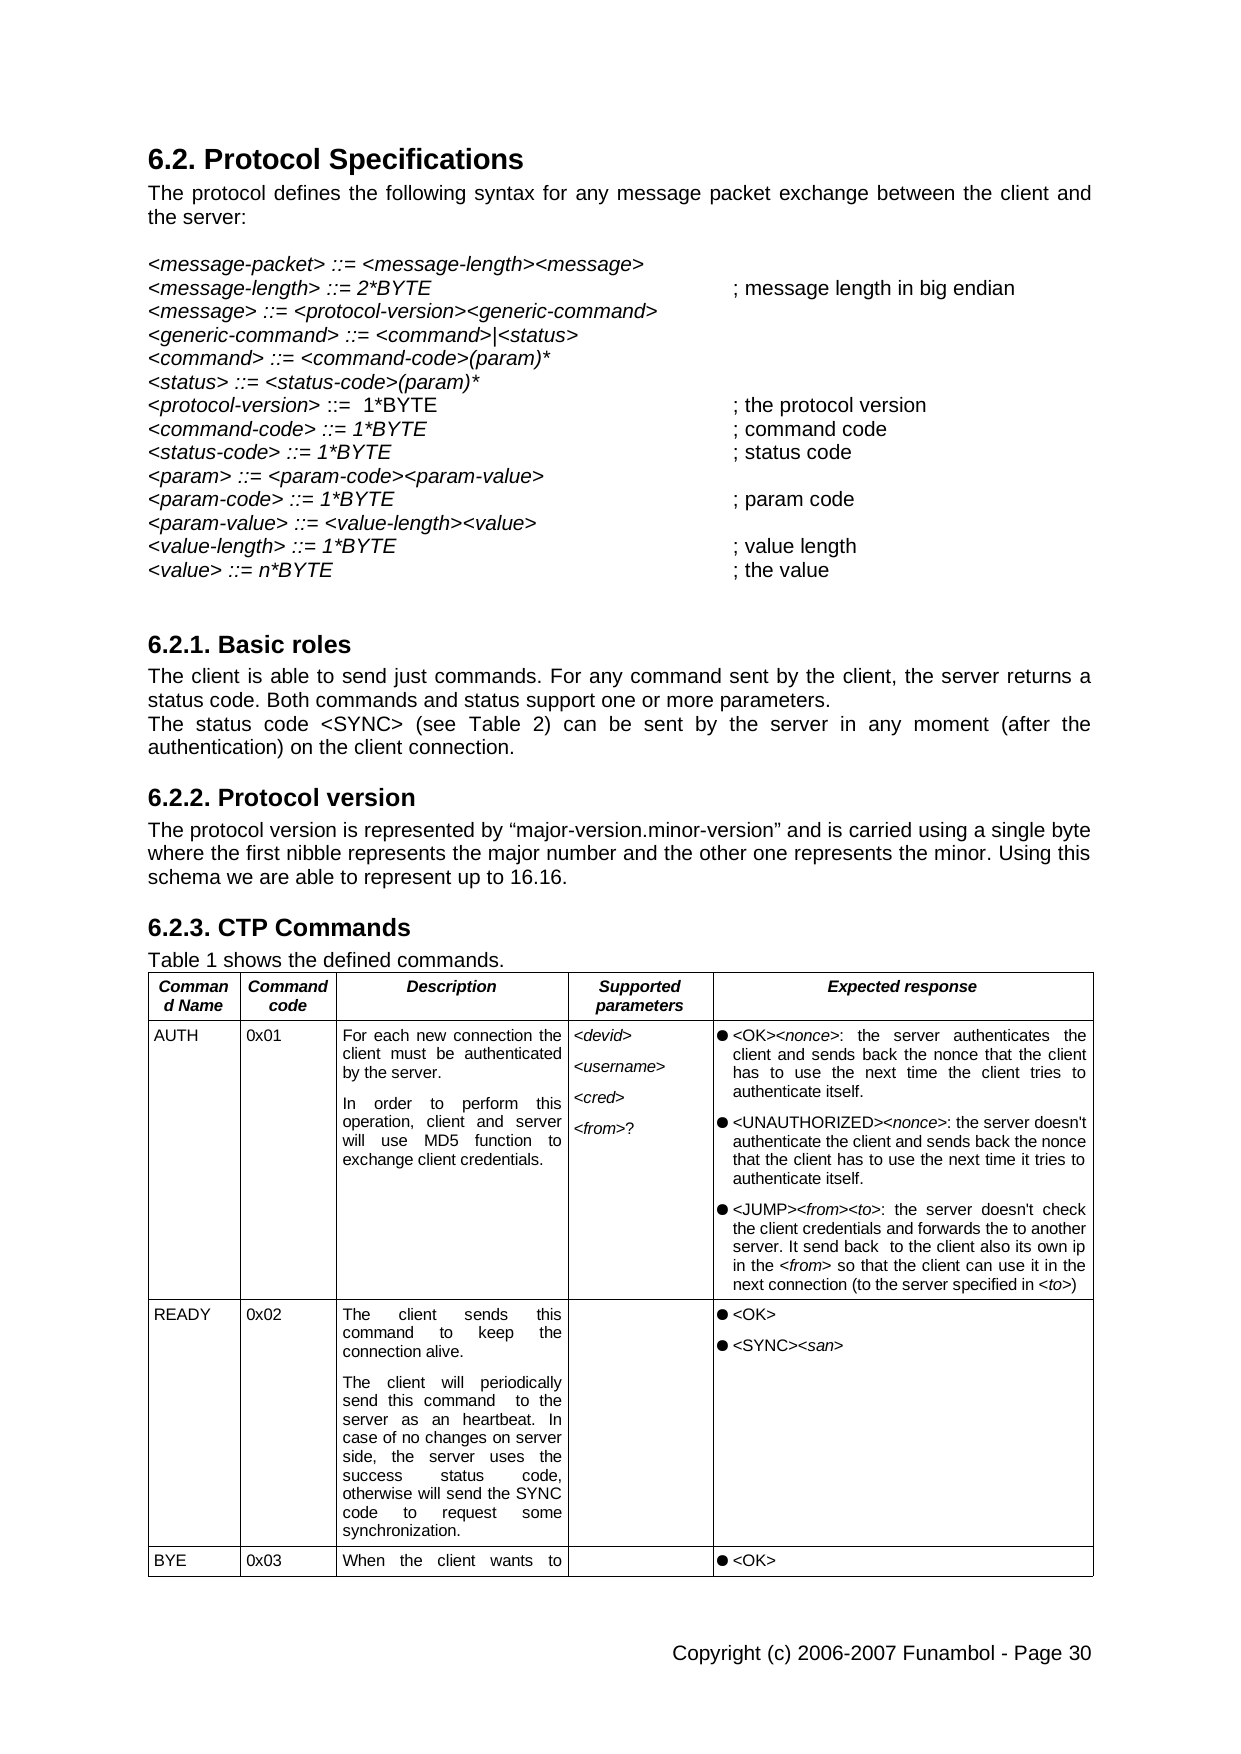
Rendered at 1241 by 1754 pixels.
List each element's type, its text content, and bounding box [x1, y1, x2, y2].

table_header Command Name [149, 973, 240, 1020]
table_cell 0x02 [241, 1300, 336, 1546]
text <protocol-version> ::= 1*BYTE ; the protocol version [148, 394, 1093, 417]
text <param-value> ::= <value-length><value> [148, 511, 1093, 535]
subtitle Protocol version [148, 784, 1093, 812]
table_header Expected response [714, 973, 1093, 1020]
text The protocol version is represented by “major-version.minor-version” and is carried using a single byte where the first nibble represents the major number and the other one represents the minor. Using this schema we are able to represent up to 16.16. [148, 818, 1093, 889]
text <status-code> ::= 1*BYTE ; status code [148, 441, 1093, 464]
table_cell <devid> <username> <cred> <from>? [569, 1021, 713, 1299]
text <value> ::= n*BYTE ; the value [148, 558, 1093, 582]
table_cell READY [149, 1300, 240, 1546]
table_cell The client sends this command to keep the connection alive. The client will periodically send this command to the server as an heartbeat. In case of no changes on server side, the server uses the success status code, otherwise will send the SYNC code to request some synchronization. [337, 1300, 568, 1546]
text <message-length> ::= 2*BYTE ; message length in big endian [148, 276, 1093, 299]
table_header Supported parameters [569, 973, 713, 1020]
table_cell When the client wants to [337, 1547, 568, 1576]
subtitle CTP Commands [148, 914, 1093, 942]
table_header Description [337, 973, 568, 1020]
text The status code <SYNC> (see Table 2) can be sent by the server in any moment (after the authentication) on the client connection. [148, 712, 1093, 759]
subtitle Protocol Specifications [148, 143, 1093, 176]
text <command-code> ::= 1*BYTE ; command code [148, 417, 1093, 441]
table_cell [569, 1300, 713, 1546]
text <message-packet> ::= <message-length><message> [148, 252, 1093, 276]
table_cell BYE [149, 1547, 240, 1576]
text The client is able to send just commands. For any command sent by the client, the server returns a status code. Both commands and status support one or more parameters. [148, 665, 1093, 712]
table_cell <OK> <SYNC><san> [714, 1300, 1093, 1546]
text <command> ::= <command-code>(param)* [148, 347, 1093, 370]
text <status> ::= <status-code>(param)* [148, 370, 1093, 394]
table_cell <OK> [714, 1547, 1093, 1576]
table_cell For each new connection the client must be authenticated by the server. In order to perform this operation, client and server will use MD5 function to exchange client credentials. [337, 1021, 568, 1299]
text The protocol defines the following syntax for any message packet exchange between the client and the server: [148, 182, 1093, 229]
text <param> ::= <param-code><param-value> [148, 464, 1093, 488]
text <message> ::= <protocol-version><generic-command> [148, 299, 1093, 323]
text <value-length> ::= 1*BYTE ; value length [148, 535, 1093, 558]
subtitle Basic roles [148, 631, 1093, 659]
table_header Command code [241, 973, 336, 1020]
table_cell AUTH [149, 1021, 240, 1299]
table_cell <OK><nonce>: the server authenticates the client and sends back the nonce that the client has to use the next time the client tries to authenticate itself. <UNAUTHORIZED><nonce>: the server doesn't authenticate the client and sends back the nonce that the client has to use the next time it tries to authenticate itself. <JUMP><from><to>: the server doesn't check the client credentials and forwards the to another server. It send back to the client also its own ip in the <from> so that the client can use it in the next connection (to the server specified in <to>) [714, 1021, 1093, 1299]
table_cell [569, 1547, 713, 1576]
table_cell 0x01 [241, 1021, 336, 1299]
text <generic-command> ::= <command>|<status> [148, 323, 1093, 347]
text <param-code> ::= 1*BYTE ; param code [148, 488, 1093, 511]
text Table 1 shows the defined commands. [148, 948, 1093, 972]
table_cell 0x03 [241, 1547, 336, 1576]
